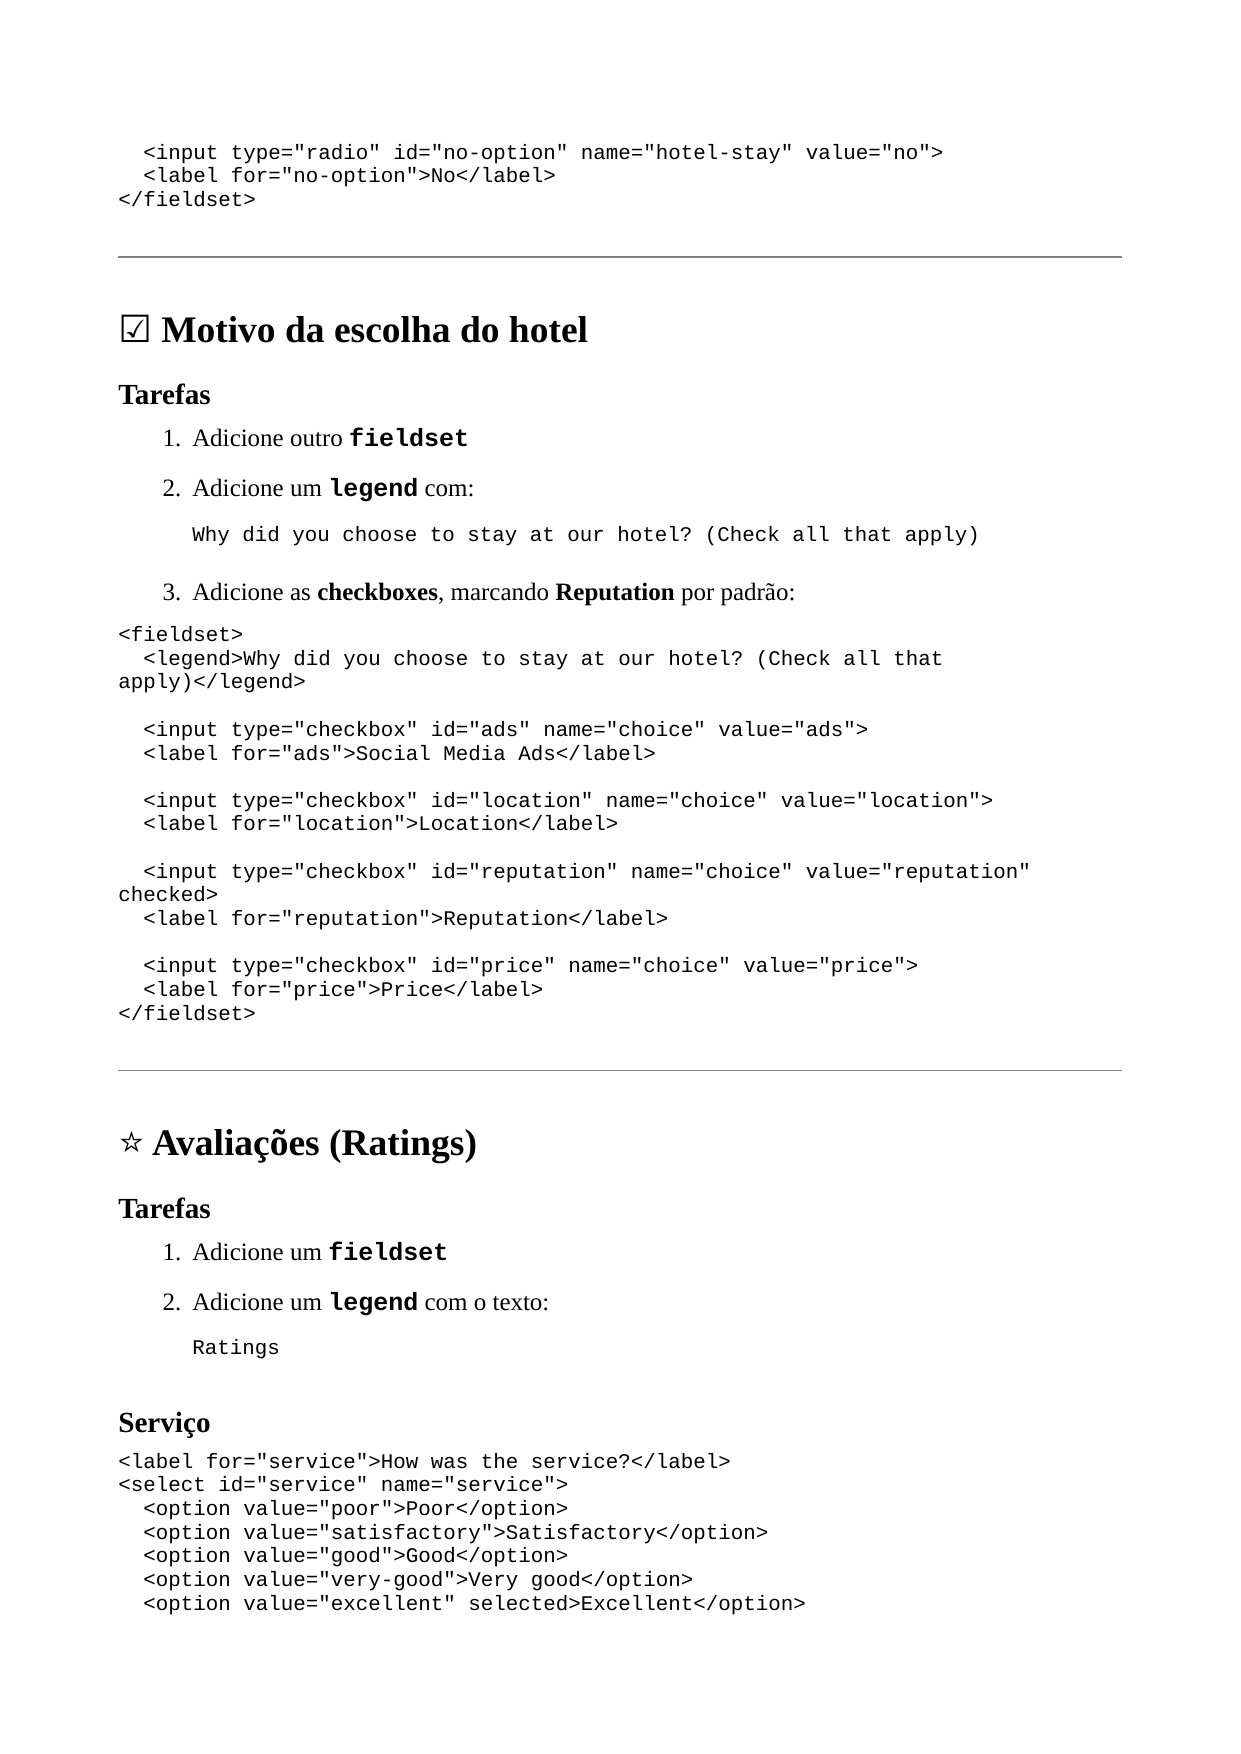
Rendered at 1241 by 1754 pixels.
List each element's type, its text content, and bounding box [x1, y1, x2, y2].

subtitle Tarefas [118, 1191, 1122, 1224]
text <option value="poor">Poor</option> [118, 1498, 1122, 1522]
list Why did you choose to stay at our hotel? (Check all that apply) [162, 523, 1122, 547]
text <input type="checkbox" id="reputation" name="choice" value="reputation" checked> [118, 861, 1122, 908]
subtitle Serviço [118, 1405, 1122, 1438]
text <label for="ads">Social Media Ads</label> [118, 742, 1122, 766]
text <select id="service" name="service"> [118, 1474, 1122, 1498]
text <legend>Why did you choose to stay at our hotel? (Check all that apply)</legend> [118, 648, 1122, 695]
subtitle ⭐ Avaliações (Ratings) [118, 1121, 1122, 1164]
list Adicione as checkboxes, marcando Reputation por padrão: [162, 577, 1122, 605]
text </fieldset> [118, 1003, 1122, 1026]
list Adicione outro fieldset [162, 423, 1122, 454]
text <option value="very-good">Very good</option> [118, 1569, 1122, 1593]
text <input type="checkbox" id="location" name="choice" value="location"> [118, 790, 1122, 813]
subtitle ☑️ Motivo da escolha do hotel [118, 307, 1122, 350]
text <label for="reputation">Reputation</label> [118, 908, 1122, 932]
text <input type="checkbox" id="price" name="choice" value="price"> [118, 955, 1122, 979]
text <input type="checkbox" id="ads" name="choice" value="ads"> [118, 719, 1122, 742]
text <option value="excellent" selected>Excellent</option> [118, 1593, 1122, 1616]
text <input type="radio" id="no-option" name="hotel-stay" value="no"> [118, 142, 1122, 165]
text </fieldset> [118, 189, 1122, 213]
text <label for="price">Price</label> [118, 979, 1122, 1003]
list Adicione um legend com: [162, 473, 1122, 504]
text <fieldset> [118, 624, 1122, 648]
list Ratings [162, 1337, 1122, 1361]
text <label for="service">How was the service?</label> [118, 1451, 1122, 1474]
list Adicione um fieldset [162, 1237, 1122, 1268]
text <option value="good">Good</option> [118, 1545, 1122, 1569]
text <label for="location">Location</label> [118, 813, 1122, 837]
text <label for="no-option">No</label> [118, 165, 1122, 189]
subtitle Tarefas [118, 377, 1122, 411]
text <option value="satisfactory">Satisfactory</option> [118, 1522, 1122, 1545]
list Adicione um legend com o texto: [162, 1287, 1122, 1318]
